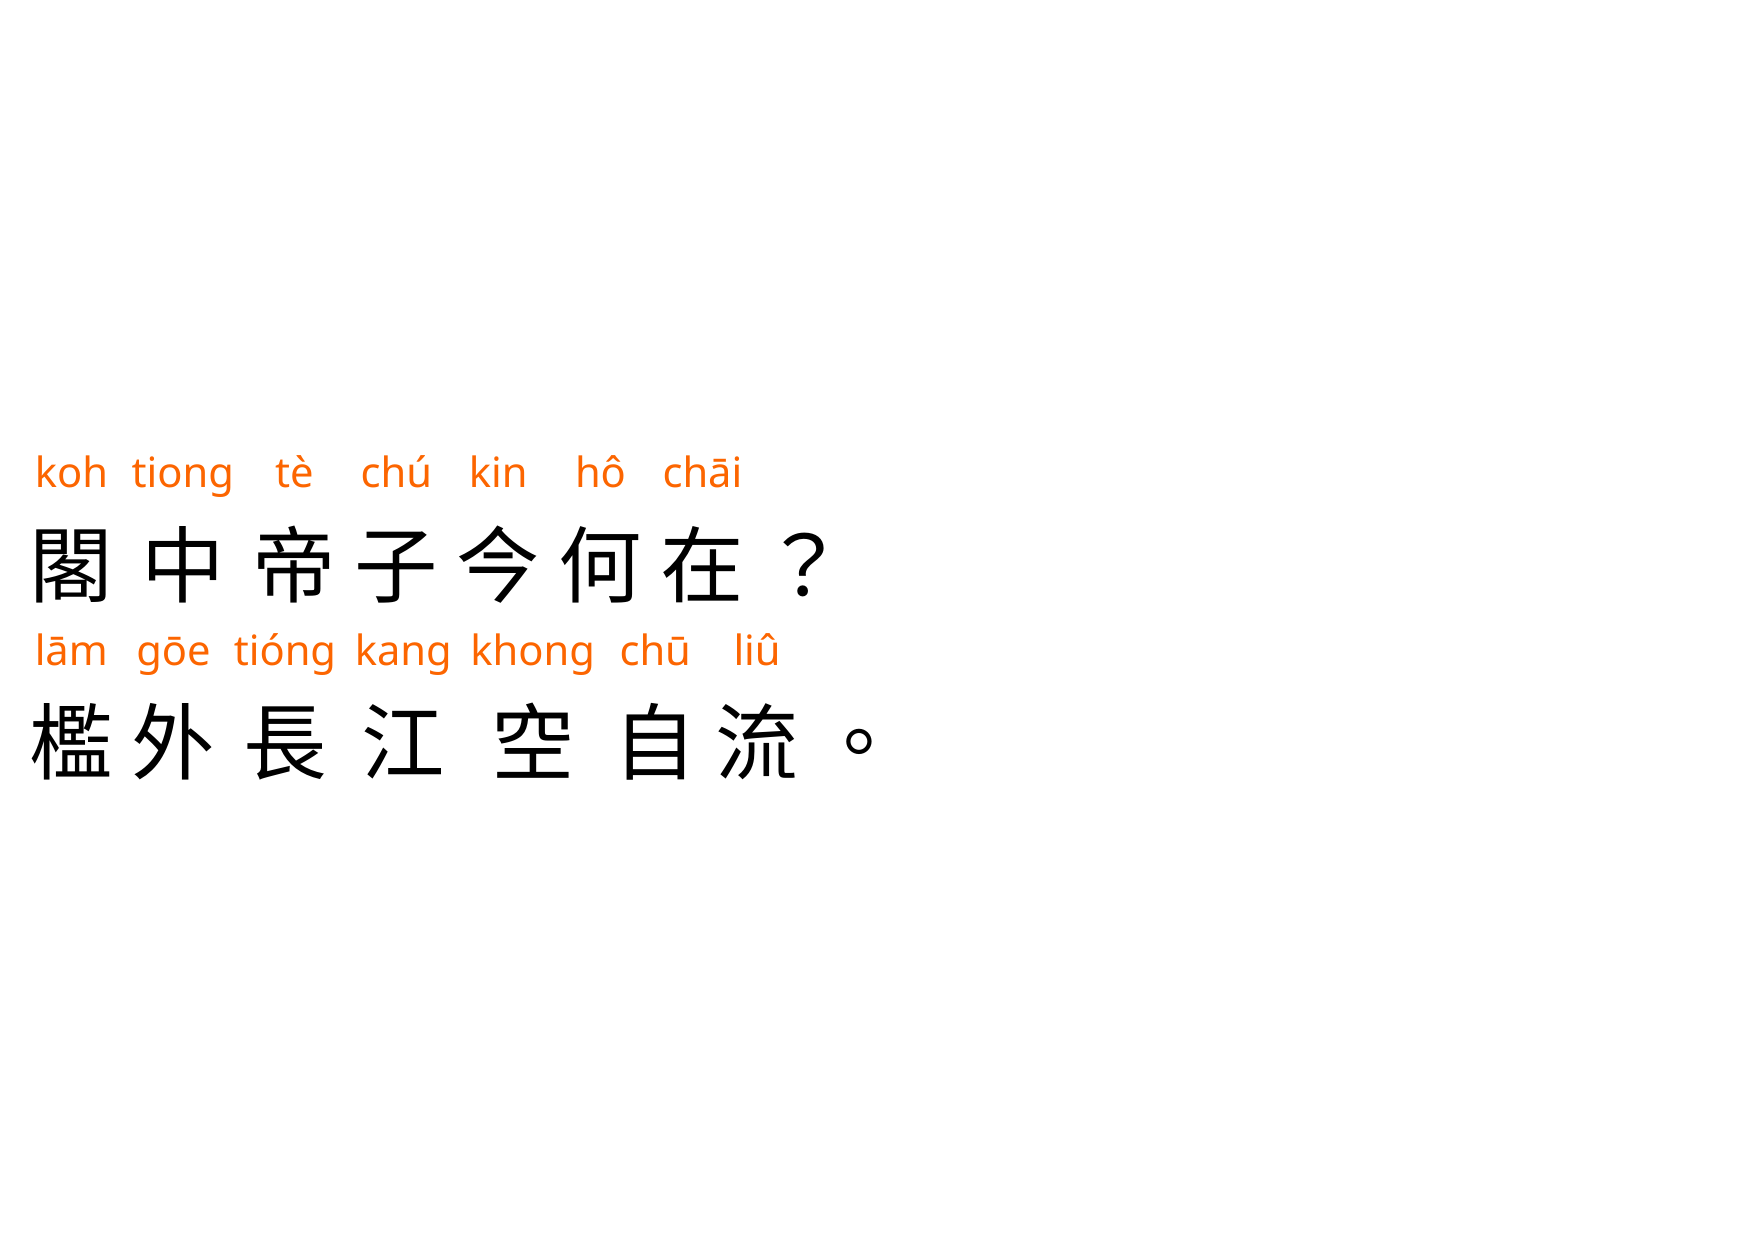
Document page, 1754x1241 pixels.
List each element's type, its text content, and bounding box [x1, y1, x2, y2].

text 閣koh 中tiong 帝tè 子chú 今kin 何hô 在chāi ？ 檻lām 外gōe 長tióng 江kang 空khong 自chū 流liû 。 [29, 443, 1707, 798]
